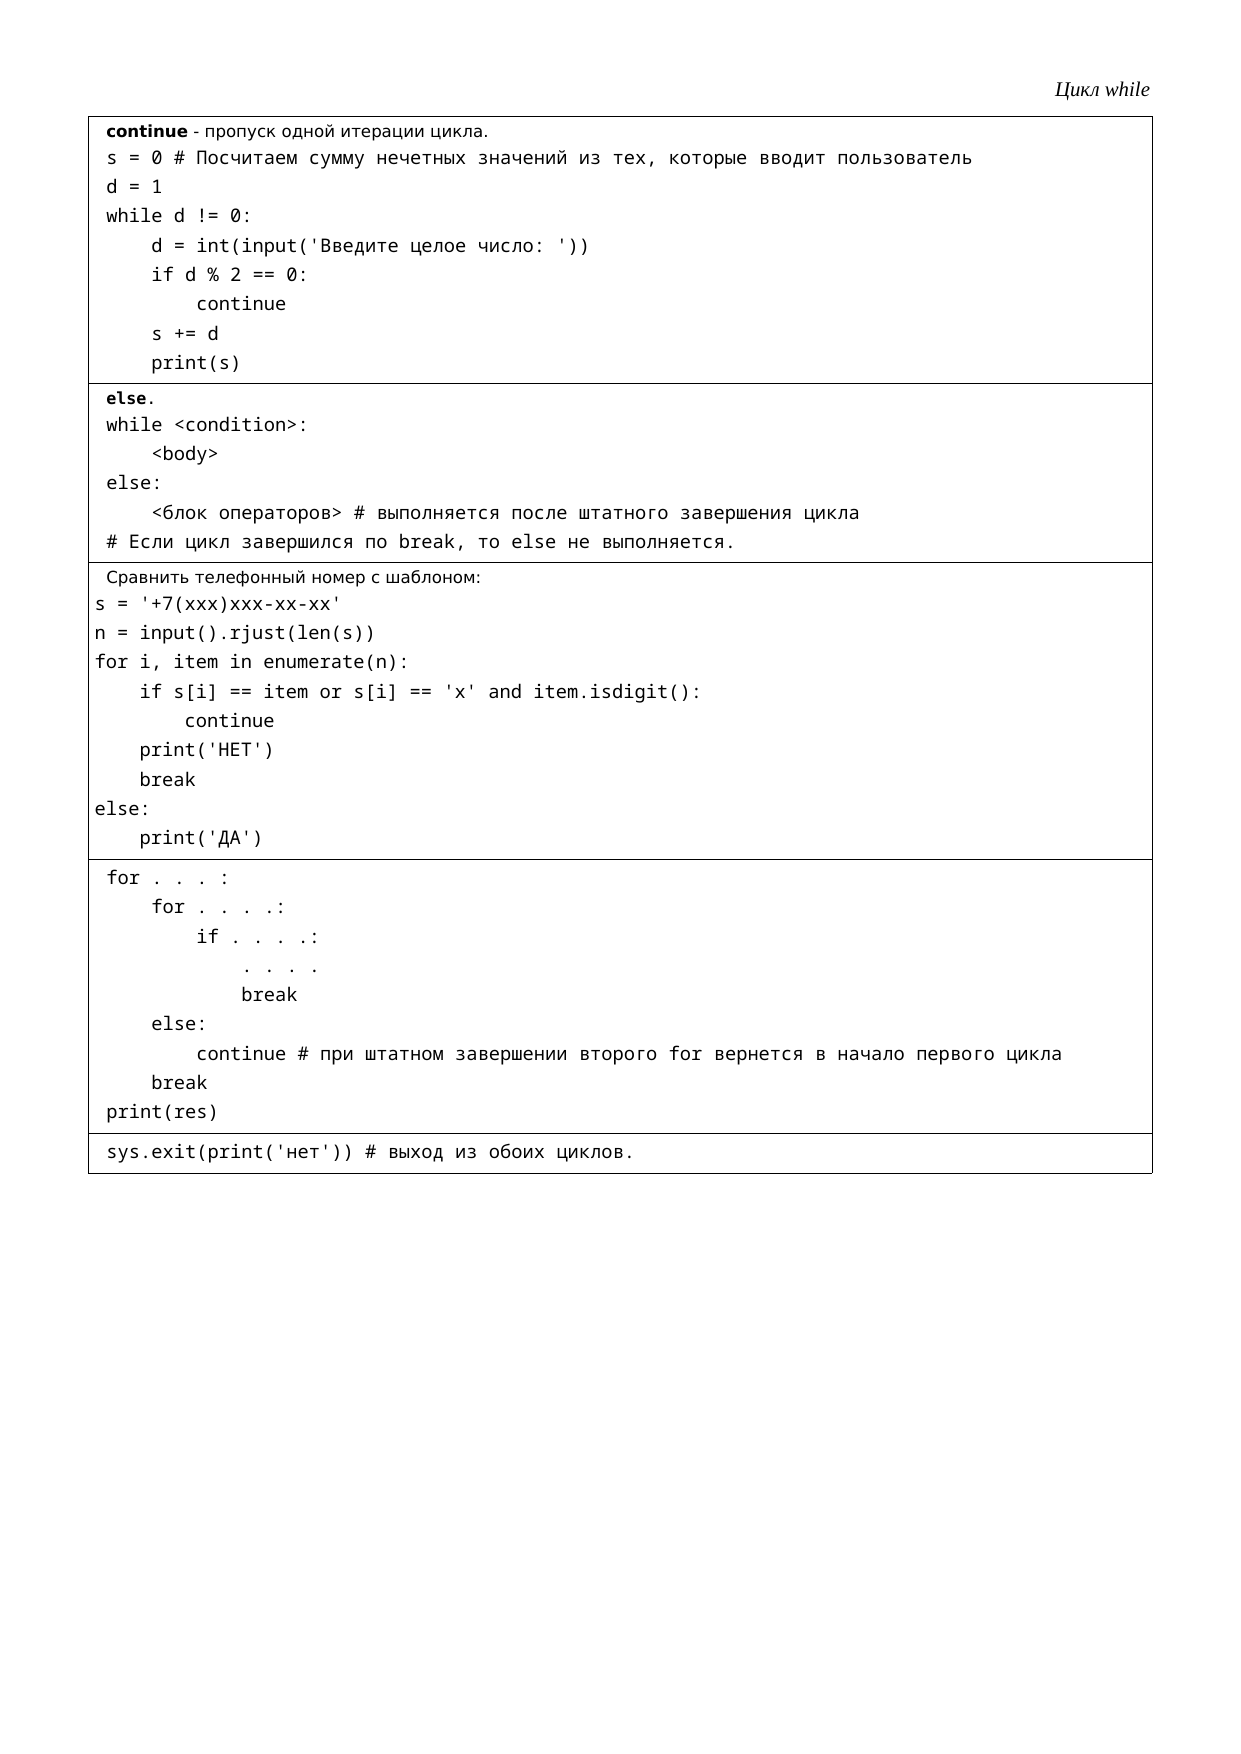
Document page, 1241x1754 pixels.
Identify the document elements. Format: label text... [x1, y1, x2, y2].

table_cell else. while <condition>: <body> else: <блок операторов> # выполняется после штатного завершения цикла # Если цикл завершился по break, то else не выполняется. [89, 384, 1152, 562]
table_cell continue - пропуск одной итерации цикла. s = 0 # Посчитаем сумму нечетных значений из тех, которые вводит пользователь d = 1 while d != 0: d = int(input('Введите целое число: ')) if d % 2 == 0: continue s += d print(s) [89, 117, 1152, 383]
table_cell sys.exit(print('нет')) # выход из обоих циклов. [89, 1134, 1152, 1172]
table_cell Сравнить телефонный номер с шаблоном: s = '+7(xxx)xxx-xx-xx' n = input().rjust(len(s)) for i, item in enumerate(n): if s[i] == item or s[i] == 'x' and item.isdigit(): continue print('НЕТ') break else: print('ДА') [89, 563, 1152, 858]
table_cell for . . . : for . . . .: if . . . .: . . . . break else: continue # при штатном завершении второго for вернется в начало первого цикла break print(res) [89, 860, 1152, 1133]
